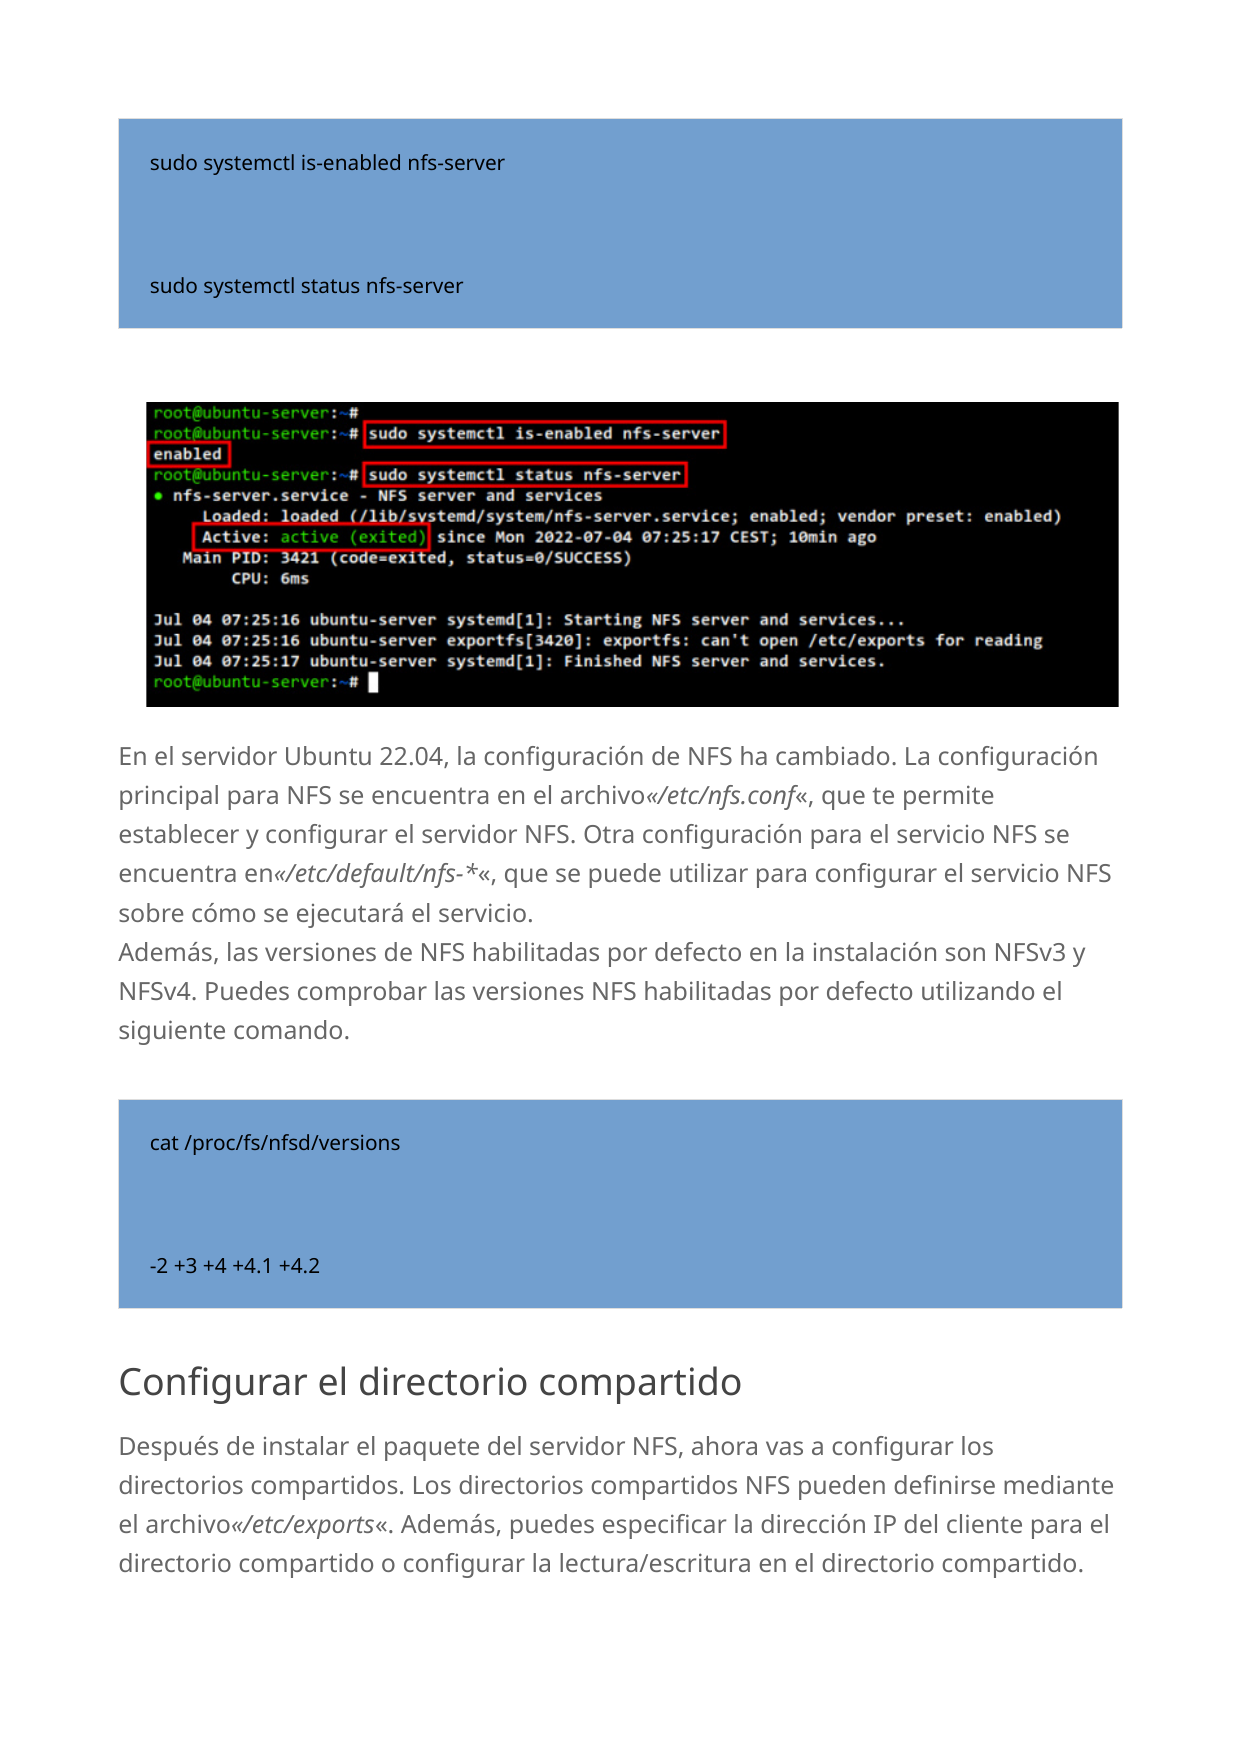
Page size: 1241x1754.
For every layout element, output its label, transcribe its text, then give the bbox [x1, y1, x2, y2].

text -2 +3 +4 +4.1 +4.2 [119, 1222, 1122, 1308]
text Después de instalar el paquete del servidor NFS, ahora vas a configurar los directorios compartidos. Los directorios compartidos NFS pueden definirse mediante el archivo«/etc/exports«. Además, puedes especificar la dirección IP del cliente para el directorio compartido o configurar la lectura/escritura en el directorio compartido. [118, 1428, 1122, 1580]
subtitle Configurar el directorio compartido [118, 1355, 1122, 1406]
text cat /proc/fs/nfsd/versions [119, 1100, 1122, 1157]
text sudo systemctl is-enabled nfs-server [119, 119, 1122, 176]
text Además, las versiones de NFS habilitadas por defecto en la instalación son NFSv3 y NFSv4. Puedes comprobar las versiones NFS habilitadas por defecto utilizando el siguiente comando. [118, 934, 1122, 1047]
picture [146, 402, 1119, 707]
text sudo systemctl status nfs-server [119, 242, 1122, 328]
text En el servidor Ubuntu 22.04, la configuración de NFS ha cambiado. La configuración principal para NFS se encuentra en el archivo«/etc/nfs.conf«, que te permite establecer y configurar el servidor NFS. Otra configuración para el servicio NFS se encuentra en«/etc/default/nfs-*«, que se puede utilizar para configurar el servicio NFS sobre cómo se ejecutará el servicio. [118, 738, 1122, 929]
